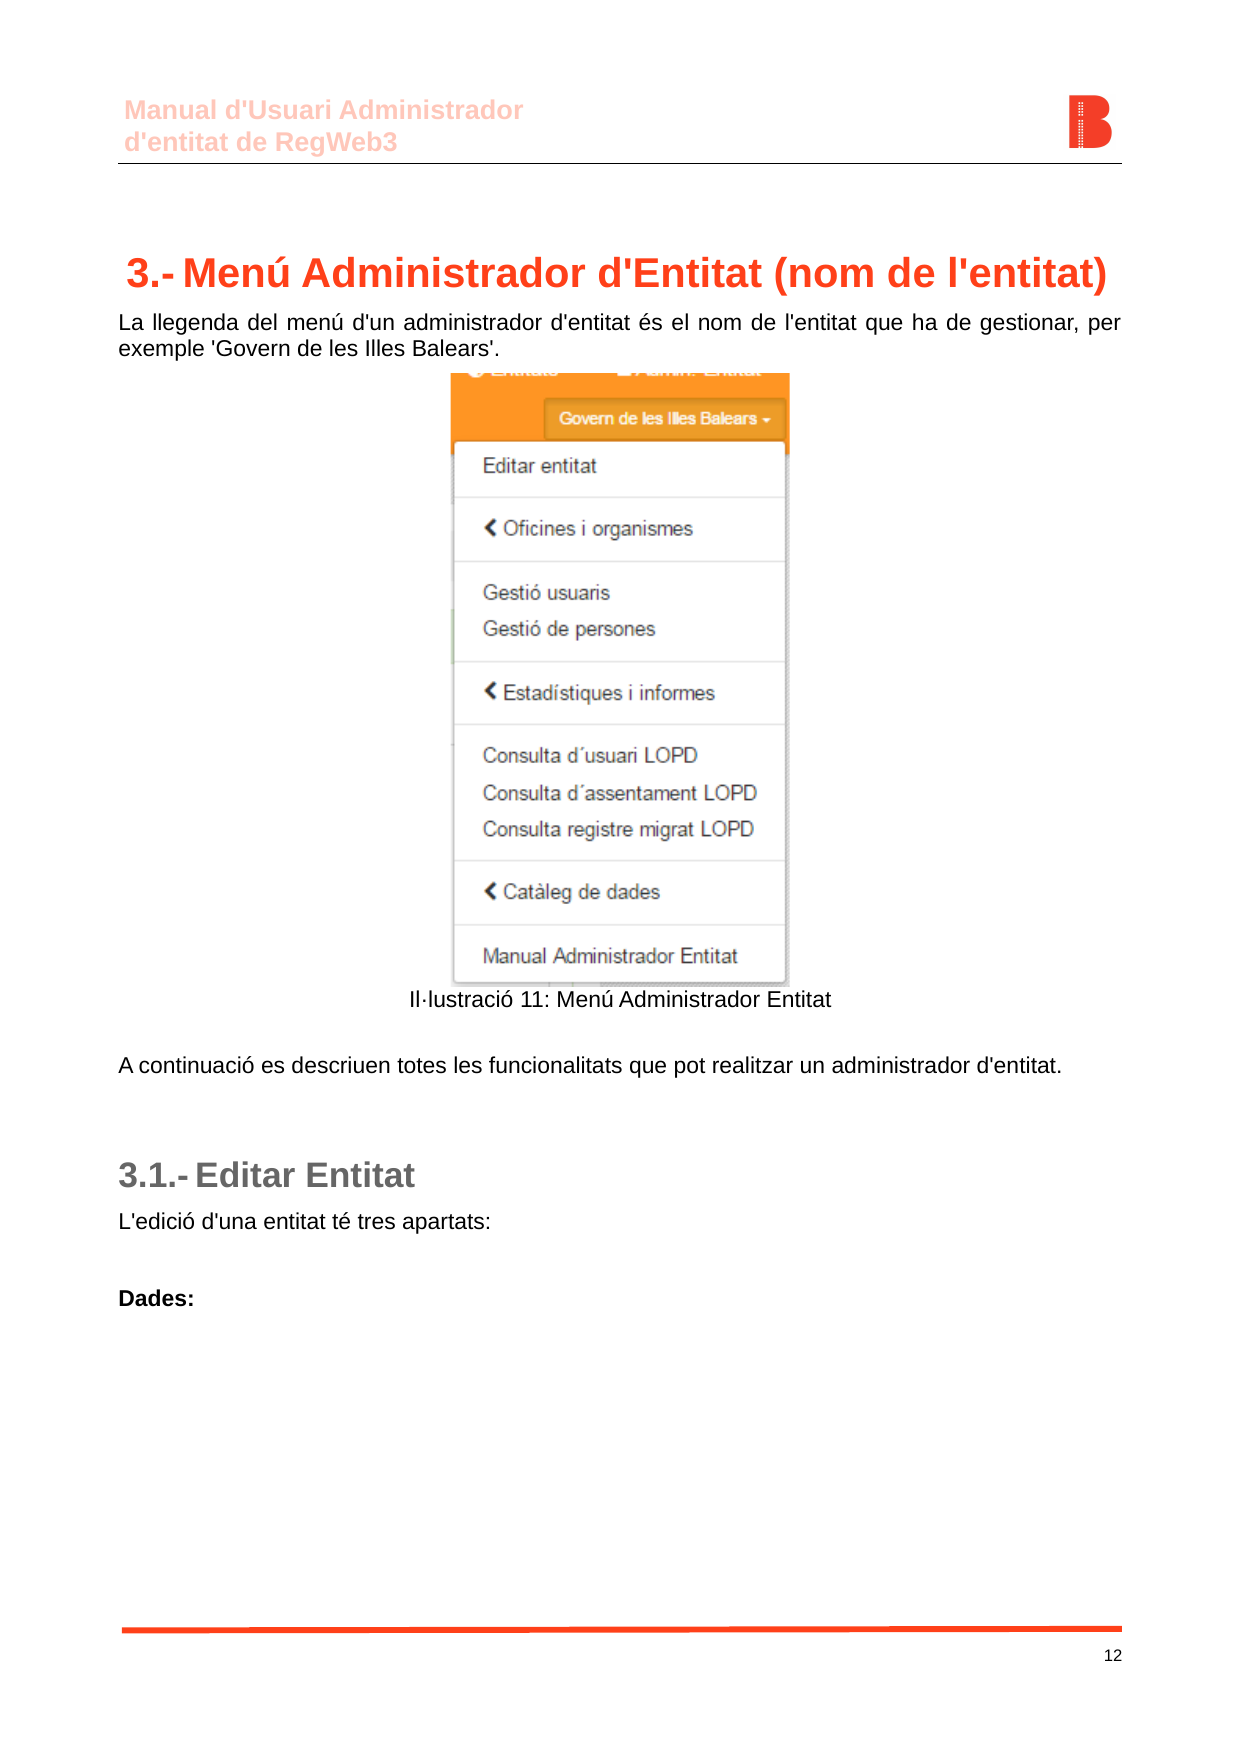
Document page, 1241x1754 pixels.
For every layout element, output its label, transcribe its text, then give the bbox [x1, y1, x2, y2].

text Il·lustració 11: Menú Administrador Entitat [118, 374, 1122, 1013]
subtitle Menú Administrador d'Entitat (nom de l'entitat) [126, 248, 1122, 296]
text Dades: [118, 1285, 1122, 1312]
text L'edició d'una entitat té tres apartats: [118, 1208, 1122, 1234]
text A continuació es descriuen totes les funcionalitats que pot realitzar un administrador d'entitat. [118, 1052, 1122, 1078]
subtitle Editar Entitat [118, 1154, 1122, 1195]
picture [1063, 94, 1117, 150]
text La llegenda del menú d'un administrador d'entitat és el nom de l'entitat que ha de gestionar, per exemple 'Govern de les Illes Balears'. [118, 309, 1122, 361]
picture [450, 373, 790, 987]
